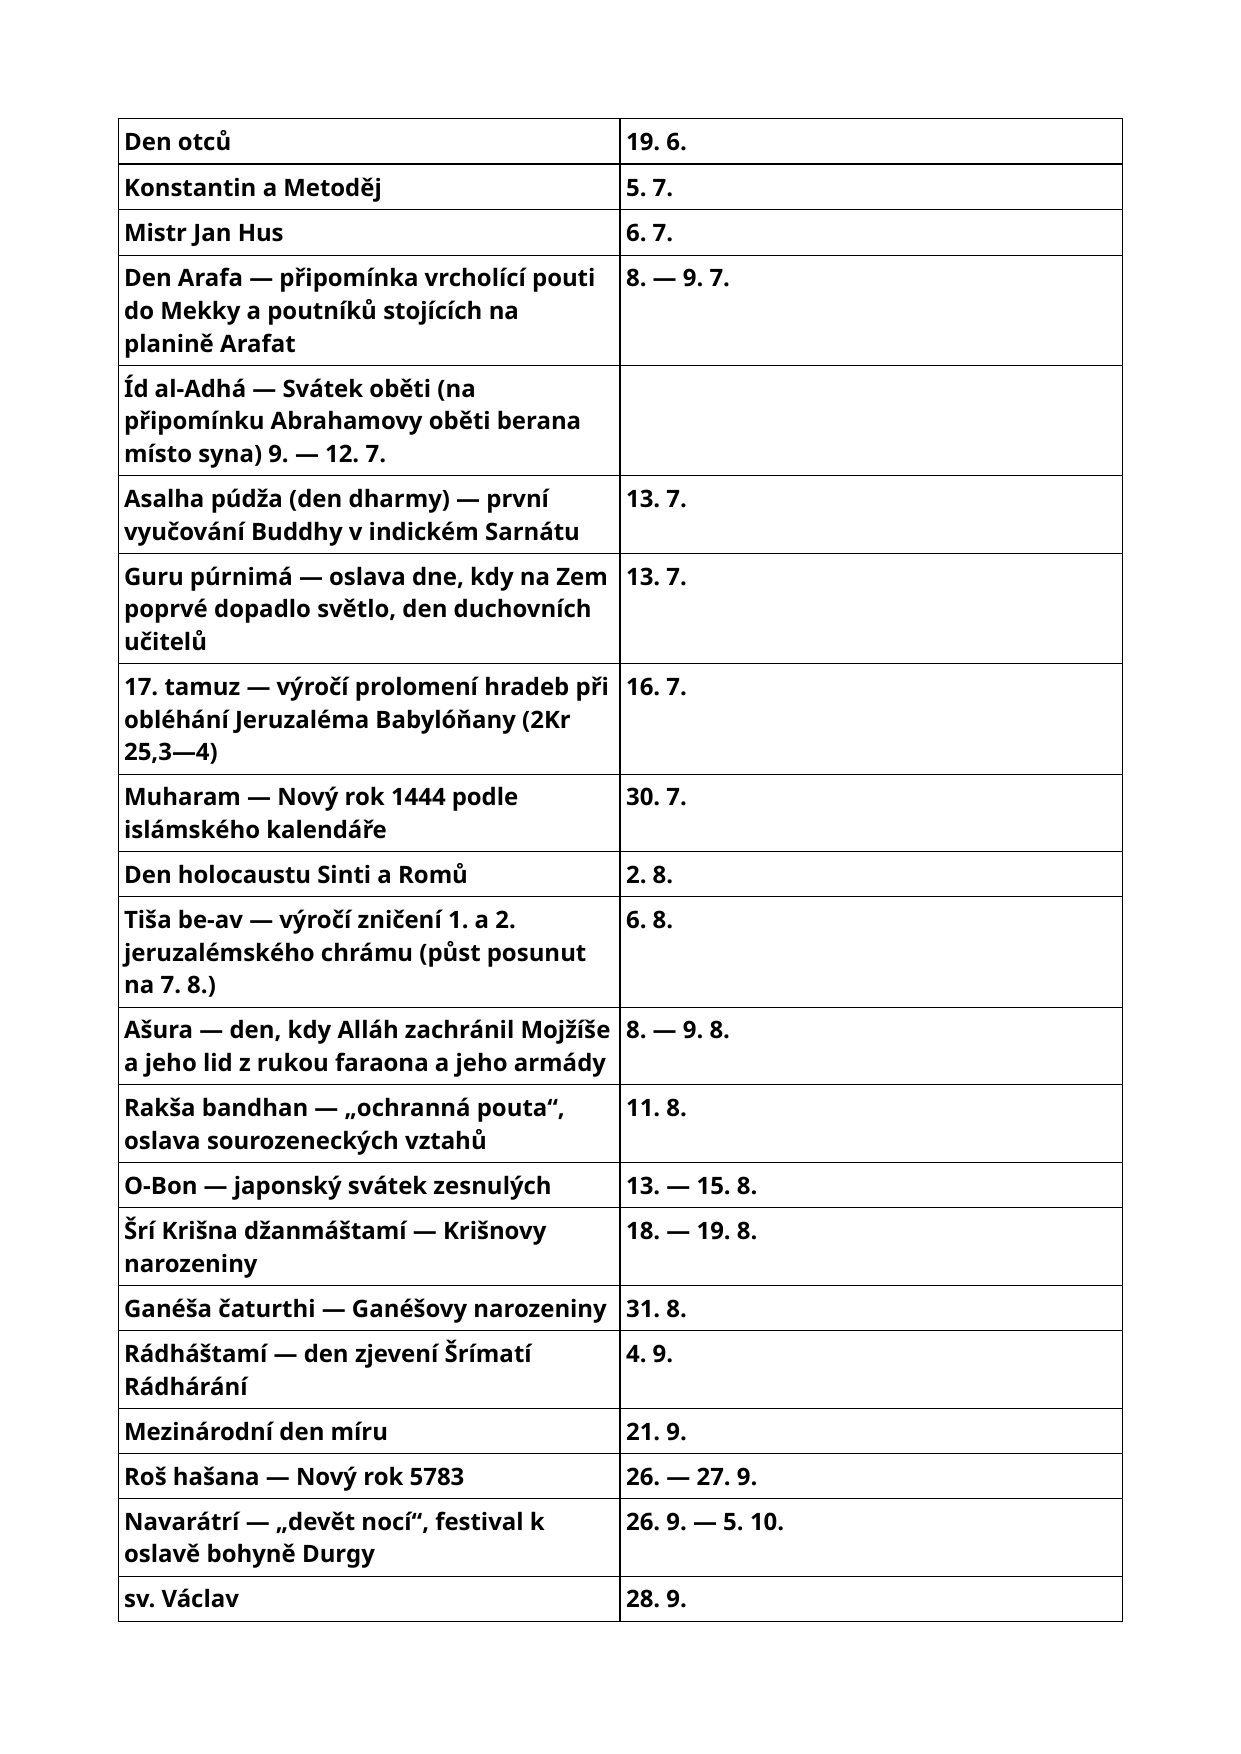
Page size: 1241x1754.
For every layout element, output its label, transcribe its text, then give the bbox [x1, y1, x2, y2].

table_cell Den Arafa — připomínka vrcholící pouti do Mekky a poutníků stojících na planině Arafat [119, 256, 619, 365]
table_cell 30. 7. [621, 775, 1122, 851]
table_cell 13. 7. [621, 554, 1122, 663]
table_cell 26. — 27. 9. [621, 1454, 1122, 1498]
table_cell 21. 9. [621, 1409, 1122, 1453]
table_cell Roš hašana — Nový rok 5783 [119, 1454, 619, 1498]
table_cell Mezinárodní den míru [119, 1409, 619, 1453]
table_cell Navarátrí — „devět nocí“, festival k oslavě bohyně Durgy [119, 1499, 619, 1576]
table_cell Íd al-Adhá — Svátek oběti (na připomínku Abrahamovy oběti berana místo syna) 9. — 12. 7. [119, 366, 619, 475]
table_cell Ašura — den, kdy Alláh zachránil Mojžíše a jeho lid z rukou faraona a jeho armády [119, 1008, 619, 1084]
table_cell 11. 8. [621, 1085, 1122, 1162]
table_cell Rádháštamí — den zjevení Šrímatí Rádhárání [119, 1331, 619, 1408]
table_cell 13. 7. [621, 476, 1122, 553]
table_cell Rakša bandhan — „ochranná pouta“, oslava sourozeneckých vztahů [119, 1085, 619, 1162]
table_cell Den otců [119, 119, 619, 163]
table_cell [621, 366, 1122, 475]
table_cell sv. Václav [119, 1577, 619, 1621]
table_cell 6. 7. [621, 210, 1122, 254]
table_cell 17. tamuz — výročí prolomení hradeb při obléhání Jeruzaléma Babylóňany (2Kr 25,3—4) [119, 664, 619, 773]
table_cell 8. — 9. 8. [621, 1008, 1122, 1084]
table_cell 28. 9. [621, 1577, 1122, 1621]
table_cell 16. 7. [621, 664, 1122, 773]
table_cell Tiša be-av — výročí zničení 1. a 2. jeruzalémského chrámu (půst posunut na 7. 8.) [119, 897, 619, 1007]
table_cell Muharam — Nový rok 1444 podle islámského kalendáře [119, 775, 619, 851]
table_cell Ganéša čaturthi — Ganéšovy narozeniny [119, 1286, 619, 1330]
table_cell 19. 6. [621, 119, 1122, 163]
table_cell Den holocaustu Sinti a Romů [119, 852, 619, 896]
table_cell Šrí Krišna džanmáštamí — Krišnovy narozeniny [119, 1208, 619, 1285]
table_cell 2. 8. [621, 852, 1122, 896]
table_cell O-Bon — japonský svátek zesnulých [119, 1163, 619, 1207]
table_cell Guru púrnimá — oslava dne, kdy na Zem poprvé dopadlo světlo, den duchovních učitelů [119, 554, 619, 663]
table_cell 8. — 9. 7. [621, 256, 1122, 365]
table_header Konstantin a Metoděj [119, 165, 619, 209]
table_cell 26. 9. — 5. 10. [621, 1499, 1122, 1576]
table_cell 6. 8. [621, 897, 1122, 1007]
table_header 5. 7. [621, 165, 1122, 209]
table_cell Asalha púdža (den dharmy) — první vyučování Buddhy v indickém Sarnátu [119, 476, 619, 553]
table_cell 13. — 15. 8. [621, 1163, 1122, 1207]
table_cell 4. 9. [621, 1331, 1122, 1408]
table_cell Mistr Jan Hus [119, 210, 619, 254]
table_cell 18. — 19. 8. [621, 1208, 1122, 1285]
table_cell 31. 8. [621, 1286, 1122, 1330]
